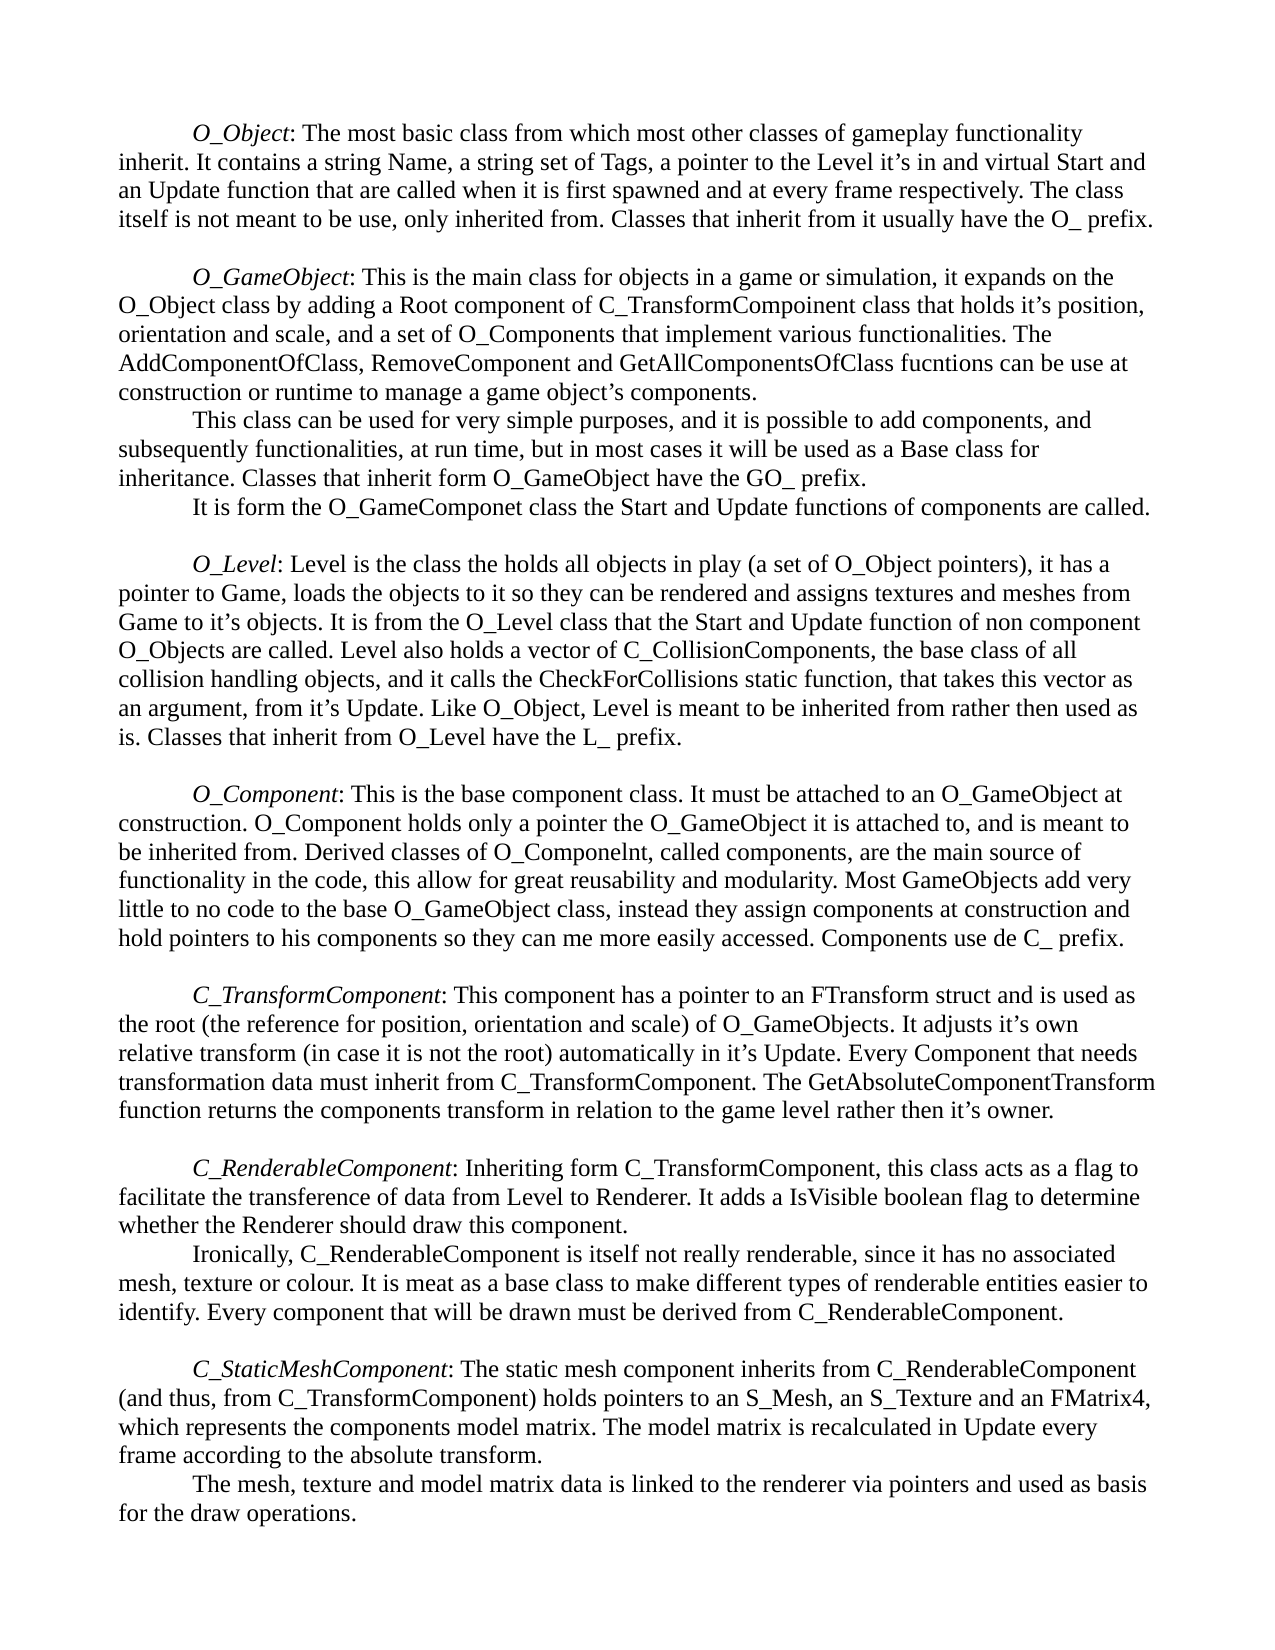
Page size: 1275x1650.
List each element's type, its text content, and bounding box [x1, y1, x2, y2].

text O_Level: Level is the class the holds all objects in play (a set of O_Object pointers), it has a pointer to Game, loads the objects to it so they can be rendered and assigns textures and meshes from Game to it’s objects. It is from the O_Level class that the Start and Update function of non component O_Objects are called. Level also holds a vector of C_CollisionComponents, the base class of all collision handling objects, and it calls the CheckForCollisions static function, that takes this vector as an argument, from it’s Update. Like O_Object, Level is meant to be inherited from rather then used as is. Classes that inherit from O_Level have the L_ prefix. [118, 549, 1157, 751]
text It is form the O_GameComponet class the Start and Update functions of components are called. [118, 492, 1157, 521]
text C_RenderableComponent: Inheriting form C_TransformComponent, this class acts as a flag to facilitate the transference of data from Level to Renderer. It adds a IsVisible boolean flag to determine whether the Renderer should draw this component. [118, 1153, 1157, 1239]
text O_Component: This is the base component class. It must be attached to an O_GameObject at construction. O_Component holds only a pointer the O_GameObject it is attached to, and is meant to be inherited from. Derived classes of O_Componelnt, called components, are the main source of functionality in the code, this allow for great reusability and modularity. Most GameObjects add very little to no code to the base O_GameObject class, instead they assign components at construction and hold pointers to his components so they can me more easily accessed. Components use de C_ prefix. [118, 779, 1157, 952]
text This class can be used for very simple purposes, and it is possible to add components, and subsequently functionalities, at run time, but in most cases it will be used as a Base class for inheritance. Classes that inherit form O_GameObject have the GO_ prefix. [118, 406, 1157, 492]
text Ironically, C_RenderableComponent is itself not really renderable, since it has no associated mesh, texture or colour. It is meat as a base class to make different types of renderable entities easier to identify. Every component that will be drawn must be derived from C_RenderableComponent. [118, 1239, 1157, 1326]
text O_GameObject: This is the main class for objects in a game or simulation, it expands on the O_Object class by adding a Root component of C_TransformCompoinent class that holds it’s position, orientation and scale, and a set of O_Components that implement various functionalities. The AddComponentOfClass, RemoveComponent and GetAllComponentsOfClass fucntions can be use at construction or runtime to manage a game object’s components. [118, 262, 1157, 406]
text O_Object: The most basic class from which most other classes of gameplay functionality inherit. It contains a string Name, a string set of Tags, a pointer to the Level it’s in and virtual Start and an Update function that are called when it is first spawned and at every frame respectively. The class itself is not meant to be use, only inherited from. Classes that inherit from it usually have the O_ prefix. [118, 118, 1157, 233]
text C_TransformComponent: This component has a pointer to an FTransform struct and is used as the root (the reference for position, orientation and scale) of O_GameObjects. It adjusts it’s own relative transform (in case it is not the root) automatically in it’s Update. Every Component that needs transformation data must inherit from C_TransformComponent. The GetAbsoluteComponentTransform function returns the components transform in relation to the game level rather then it’s owner. [118, 981, 1157, 1124]
text The mesh, texture and model matrix data is linked to the renderer via pointers and used as basis for the draw operations. [118, 1469, 1157, 1527]
text C_StaticMeshComponent: The static mesh component inherits from C_RenderableComponent (and thus, from C_TransformComponent) holds pointers to an S_Mesh, an S_Texture and an FMatrix4, which represents the components model matrix. The model matrix is recalculated in Update every frame according to the absolute transform. [118, 1354, 1157, 1469]
